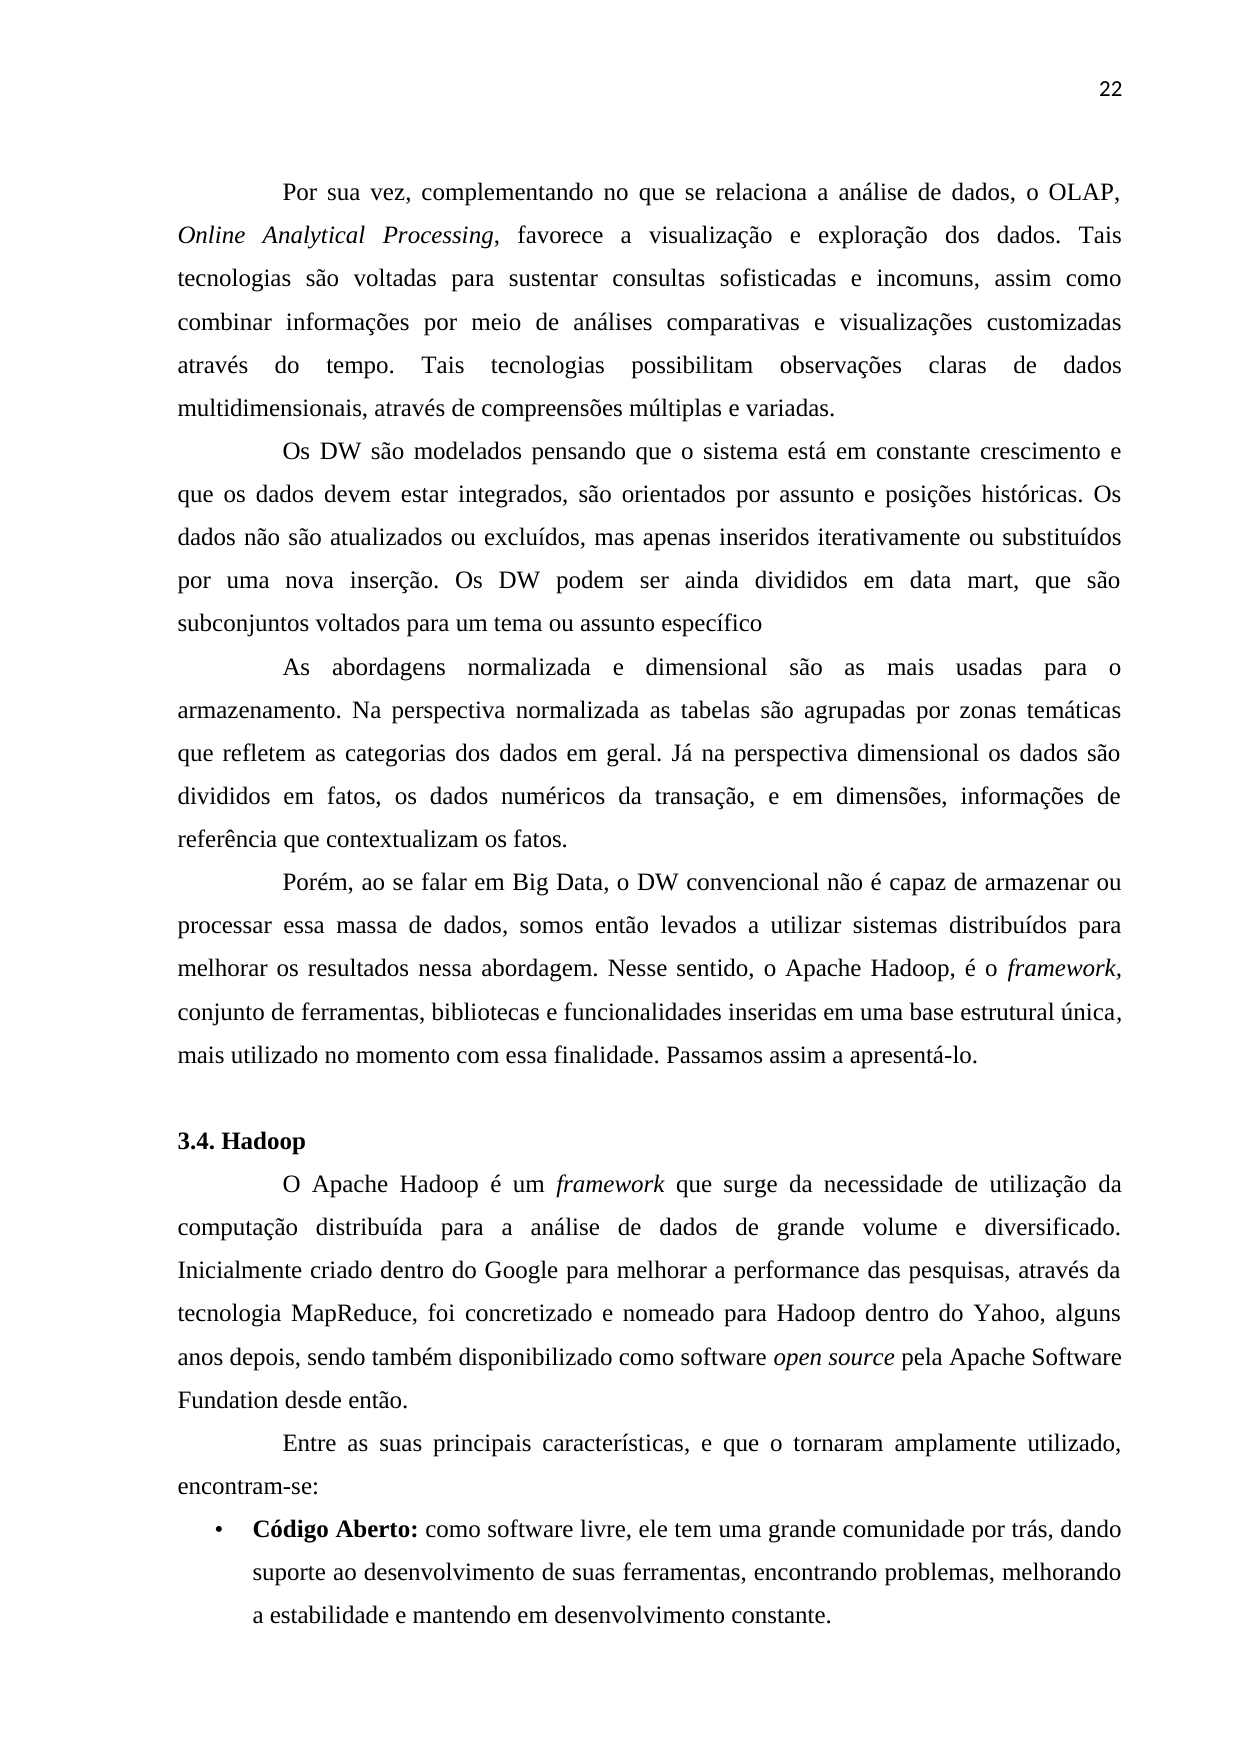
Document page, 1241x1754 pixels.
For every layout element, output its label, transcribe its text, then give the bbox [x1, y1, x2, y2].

text As abordagens normalizada e dimensional são as mais usadas para o armazenamento. Na perspectiva normalizada as tabelas são agrupadas por zonas temáticas que refletem as categorias dos dados em geral. Já na perspectiva dimensional os dados são divididos em fatos, os dados numéricos da transação, e em dimensões, informações de referência que contextualizam os fatos. [177, 652, 1122, 853]
list Código Aberto: como software livre, ele tem uma grande comunidade por trás, dando suporte ao desenvolvimento de suas ferramentas, encontrando problemas, melhorando a estabilidade e mantendo em desenvolvimento constante. [215, 1514, 1122, 1629]
text Por sua vez, complementando no que se relaciona a análise de dados, o OLAP, Online Analytical Processing, favorece a visualização e exploração dos dados. Tais tecnologias são voltadas para sustentar consultas sofisticadas e incomuns, assim como combinar informações por meio de análises comparativas e visualizações customizadas através do tempo. Tais tecnologias possibilitam observações claras de dados multidimensionais, através de compreensões múltiplas e variadas. [177, 177, 1122, 422]
text O Apache Hadoop é um framework que surge da necessidade de utilização da computação distribuída para a análise de dados de grande volume e diversificado. Inicialmente criado dentro do Google para melhorar a performance das pesquisas, através da tecnologia MapReduce, foi concretizado e nomeado para Hadoop dentro do Yahoo, alguns anos depois, sendo também disponibilizado como software open source pela Apache Software Fundation desde então. [177, 1169, 1122, 1413]
text Porém, ao se falar em Big Data, o DW convencional não é capaz de armazenar ou processar essa massa de dados, somos então levados a utilizar sistemas distribuídos para melhorar os resultados nessa abordagem. Nesse sentido, o Apache Hadoop, é o framework, conjunto de ferramentas, bibliotecas e funcionalidades inseridas em uma base estrutural única, mais utilizado no momento com essa finalidade. Passamos assim a apresentá-lo. [177, 867, 1122, 1068]
subtitle 3.4. Hadoop [177, 1126, 1122, 1155]
text Entre as suas principais características, e que o tornaram amplamente utilizado, encontram-se: [177, 1428, 1122, 1500]
text Os DW são modelados pensando que o sistema está em constante crescimento e que os dados devem estar integrados, são orientados por assunto e posições históricas. Os dados não são atualizados ou excluídos, mas apenas inseridos iterativamente ou substituídos por uma nova inserção. Os DW podem ser ainda divididos em data mart, que são subconjuntos voltados para um tema ou assunto específico [177, 436, 1122, 637]
